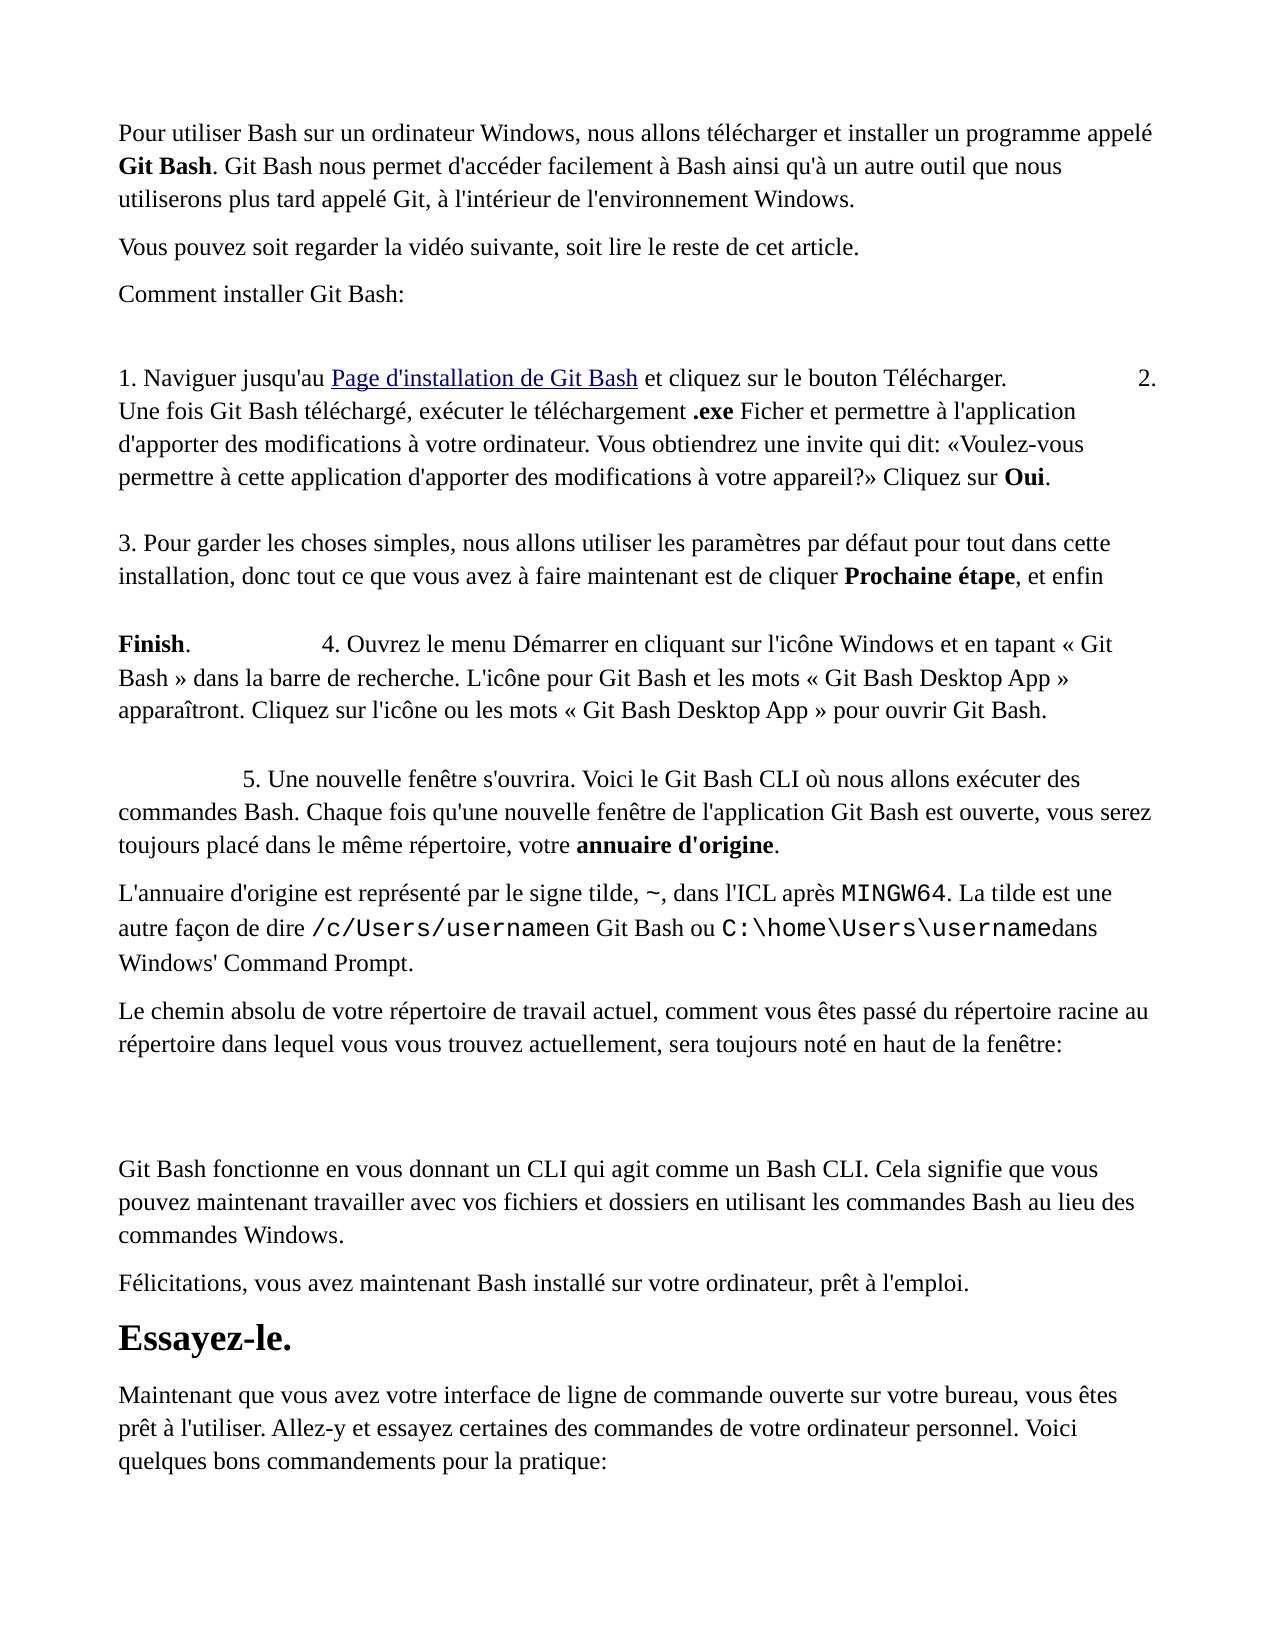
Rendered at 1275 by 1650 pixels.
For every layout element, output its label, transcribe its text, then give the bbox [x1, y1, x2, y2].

text Git Bash fonctionne en vous donnant un CLI qui agit comme un Bash CLI. Cela signifie que vous pouvez maintenant travailler avec vos fichiers et dossiers en utilisant les commandes Bash au lieu des commandes Windows. [118, 1154, 1157, 1249]
subtitle Essayez-le. [118, 1316, 1157, 1359]
text Félicitations, vous avez maintenant Bash installé sur votre ordinateur, prêt à l'emploi. [118, 1268, 1157, 1297]
text Maintenant que vous avez votre interface de ligne de commande ouverte sur votre bureau, vous êtes prêt à l'utiliser. Allez-y et essayez certaines des commandes de votre ordinateur personnel. Voici quelques bons commandements pour la pratique: [118, 1380, 1157, 1474]
text L'annuaire d'origine est représenté par le signe tilde, ~, dans l'ICL après MINGW64. La tilde est une autre façon de dire /c/Users/usernameen Git Bash ou C:\home\Users\usernamedans Windows' Command Prompt. [118, 878, 1157, 977]
text Vous pouvez soit regarder la vidéo suivante, soit lire le reste de cet article. [118, 232, 1157, 261]
text Pour utiliser Bash sur un ordinateur Windows, nous allons télécharger et installer un programme appelé Git Bash. Git Bash nous permet d'accéder facilement à Bash ainsi qu'à un autre outil que nous utiliserons plus tard appelé Git, à l'intérieur de l'environnement Windows. [118, 118, 1157, 213]
text Le chemin absolu de votre répertoire de travail actuel, comment vous êtes passé du répertoire racine au répertoire dans lequel vous vous trouvez actuellement, sera toujours noté en haut de la fenêtre: [118, 996, 1157, 1058]
text Comment installer Git Bash: [118, 279, 1157, 308]
text 1. Naviguer jusqu'au Page d'installation de Git Bash et cliquez sur le bouton Télécharger. 2. Une fois Git Bash téléchargé, exécuter le téléchargement .exe Ficher et permettre à l'application d'apporter des modifications à votre ordinateur. Vous obtiendrez une invite qui dit: «Voulez-vous permettre à cette application d'apporter des modifications à votre appareil?» Cliquez sur Oui. 3. Pour garder les choses simples, nous allons utiliser les paramètres par défaut pour tout dans cette installation, donc tout ce que vous avez à faire maintenant est de cliquer Prochaine étape, et enfin Finish. 4. Ouvrez le menu Démarrer en cliquant sur l'icône Windows et en tapant « Git Bash » dans la barre de recherche. L'icône pour Git Bash et les mots « Git Bash Desktop App » apparaîtront. Cliquez sur l'icône ou les mots « Git Bash Desktop App » pour ouvrir Git Bash. 5. Une nouvelle fenêtre s'ouvrira. Voici le Git Bash CLI où nous allons exécuter des commandes Bash. Chaque fois qu'une nouvelle fenêtre de l'application Git Bash est ouverte, vous serez toujours placé dans le même répertoire, votre annuaire d'origine. [118, 327, 1157, 859]
